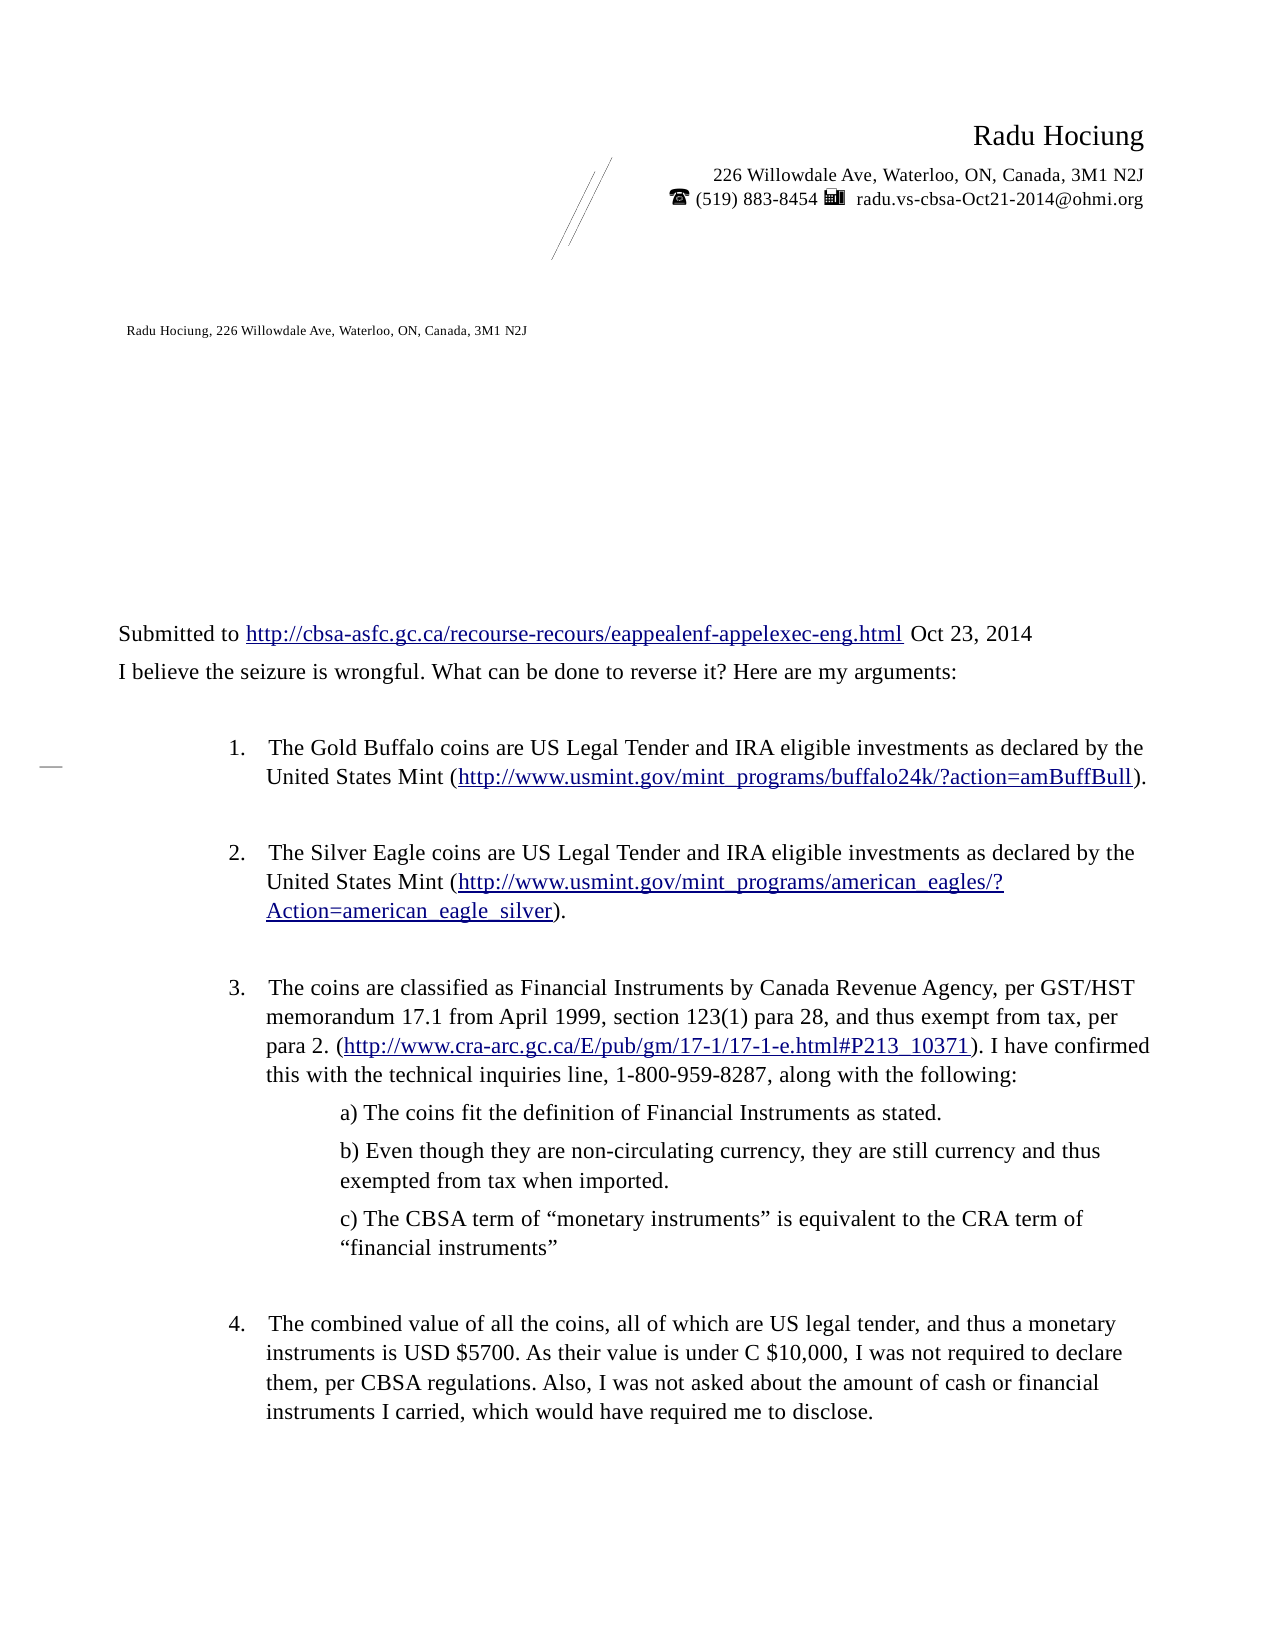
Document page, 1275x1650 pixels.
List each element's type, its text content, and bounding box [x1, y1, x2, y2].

text <Street> [125, 411, 564, 436]
list The Silver Eagle coins are US Legal Tender and IRA eligible investments as declared by the United States Mint (http://www.usmint.gov/mint_programs/american_eagles/?Action=american_eagle_silver). [228, 840, 1157, 924]
list The coins are classified as Financial Instruments by Canada Revenue Agency, per GST/HST memorandum 17.1 from April 1999, section 123(1) para 28, and thus exempt from tax, per para 2. (http://www.cra-arc.gc.ca/E/pub/gm/17-1/17-1-e.html#P213_10371). I have confirmed this with the technical inquiries line, 1-800-959-8287, along with the following: [228, 974, 1157, 1088]
list b) Even though they are non-circulating currency, they are still currency and thus exempted from tax when imported. [302, 1138, 1157, 1193]
text 226 Willowdale Ave, Waterloo, ON, Canada, 3M1 N2J [600, 164, 1144, 185]
list c) The CBSA term of “monetary instruments” is equivalent to the CRA term of “financial instruments” [302, 1206, 1157, 1260]
list a) The coins fit the definition of Financial Instruments as stated. [302, 1100, 1157, 1126]
text — [39, 758, 105, 779]
text I believe the seizure is wrongful. What can be done to reverse it? Here are my arguments: [118, 658, 1157, 684]
list The Gold Buffalo coins are US Legal Tender and IRA eligible investments as declared by the United States Mint (http://www.usmint.gov/mint_programs/buffalo24k/?action=amBuffBull). [228, 734, 1157, 789]
text Radu Hociung, 226 Willowdale Ave, Waterloo, ON, Canada, 3M1 N2J [126, 323, 564, 338]
text <Post Town> <County> <Postcode> [125, 440, 564, 466]
text ☎ (519) 883-8454  radu.vs-cbsa-Oct21-2014@ohmi.org [587, 188, 1144, 210]
text Submitted to http://cbsa-asfc.gc.ca/recourse-recours/eappealenf-appelexec-eng.html Oct 23, 2014 [118, 621, 1157, 646]
text [549, 164, 608, 185]
text <Company> [125, 382, 564, 407]
subtitle Radu Hociung [549, 119, 1144, 152]
list The combined value of all the coins, all of which are US legal tender, and thus a monetary instruments is USD $5700. As their value is under C $10,000, I was not required to declare them, per CBSA regulations. Also, I was not asked about the amount of cash or financial instruments I carried, which would have required me to disclose. [228, 1311, 1157, 1424]
text <Forename> <Surname> [125, 352, 564, 378]
